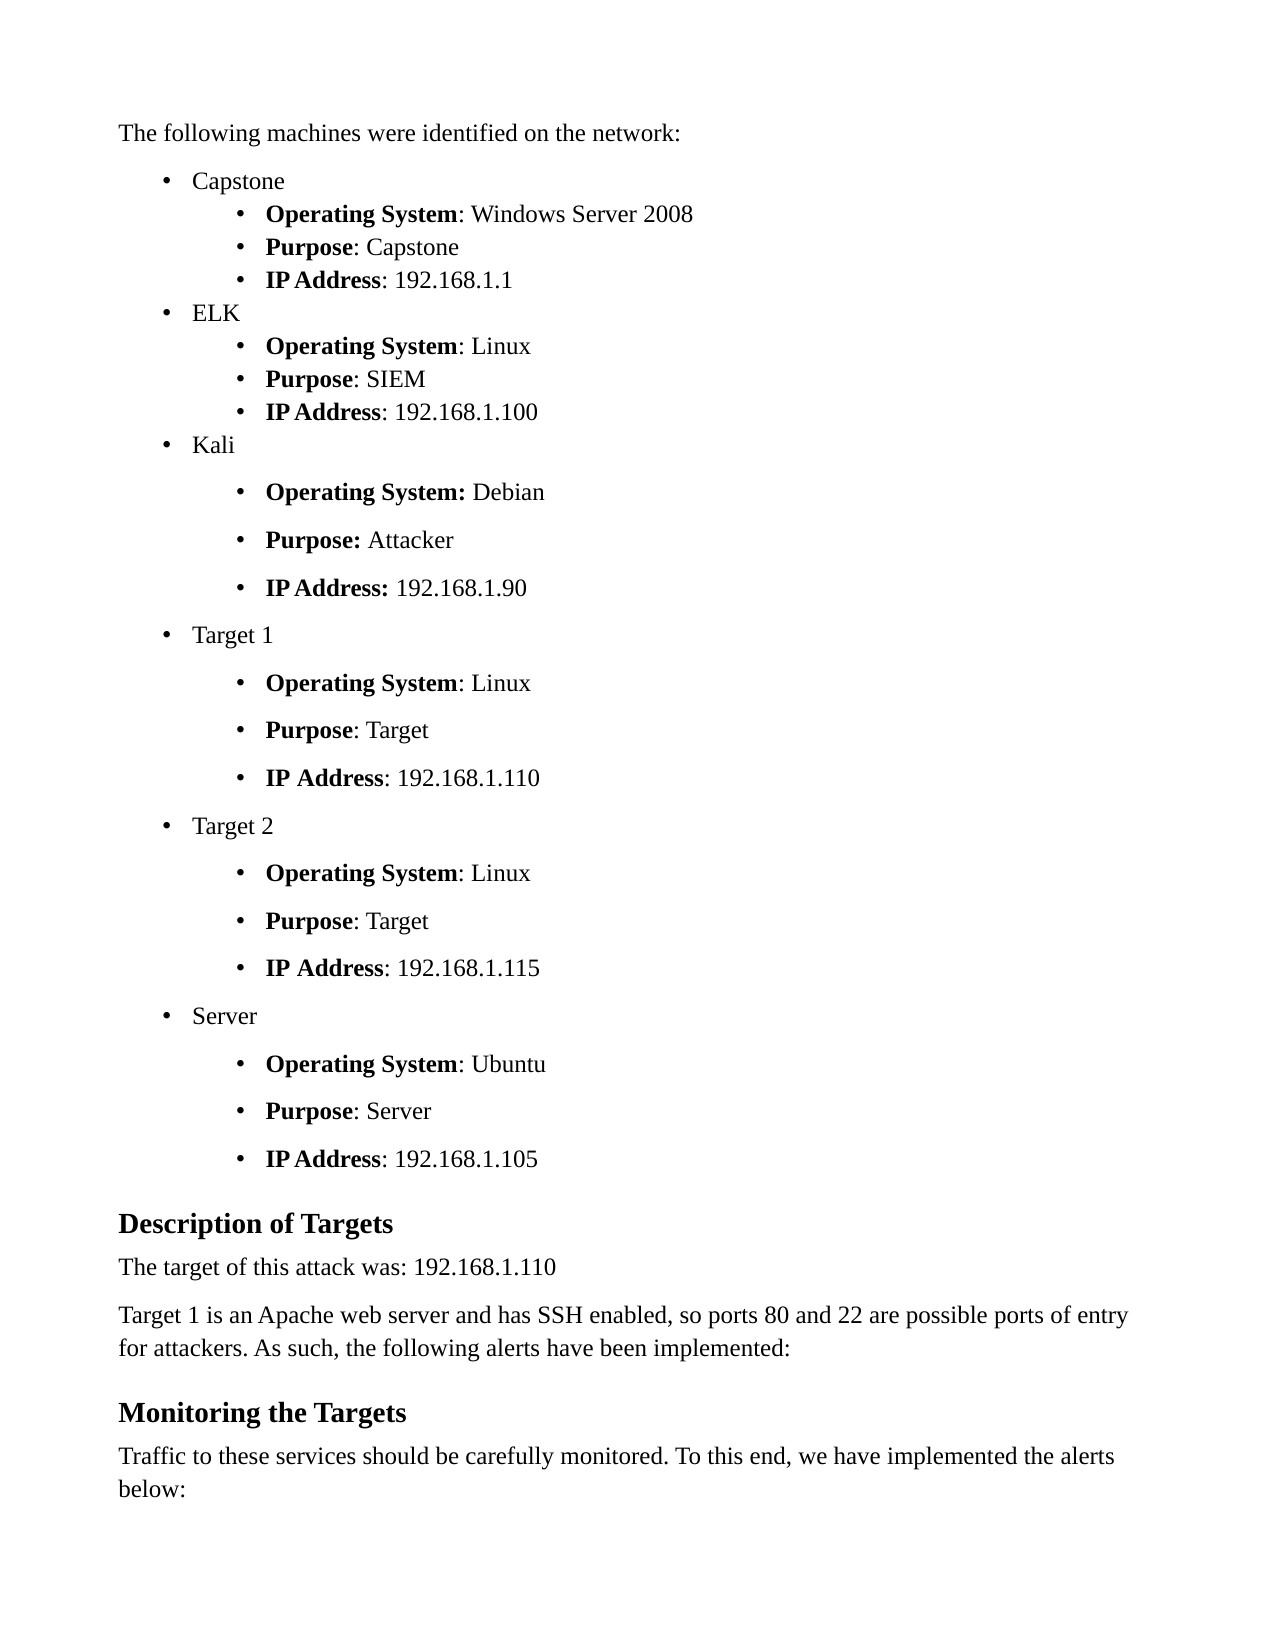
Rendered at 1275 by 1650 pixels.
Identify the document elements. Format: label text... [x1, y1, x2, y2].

list Purpose: SIEM [236, 364, 1157, 393]
list ELK [162, 298, 1157, 327]
list IP Address: 192.168.1.110 [236, 763, 1157, 792]
list Operating System: Linux [236, 668, 1157, 697]
list Server [162, 1001, 1157, 1030]
list IP Address: 192.168.1.115 [236, 953, 1157, 982]
list Operating System: Debian [236, 477, 1157, 506]
list Operating System: Ubuntu [236, 1049, 1157, 1077]
subtitle Monitoring the Targets [118, 1395, 1157, 1428]
list Purpose: Capstone [236, 232, 1157, 261]
list IP Address: 192.168.1.100 [236, 397, 1157, 426]
list Purpose: Target [236, 716, 1157, 744]
text Traffic to these services should be carefully monitored. To this end, we have implemented the alerts below: [118, 1441, 1157, 1503]
list IP Address: 192.168.1.105 [236, 1144, 1157, 1173]
list Operating System: Linux [236, 331, 1157, 359]
list Target 1 [162, 620, 1157, 649]
list Capstone [162, 166, 1157, 194]
list Operating System: Windows Server 2008 [236, 199, 1157, 227]
list IP Address: 192.168.1.1 [236, 265, 1157, 293]
text The target of this attack was: 192.168.1.110 [118, 1252, 1157, 1281]
list Target 2 [162, 811, 1157, 839]
list IP Address: 192.168.1.90 [236, 573, 1157, 601]
list Purpose: Attacker [236, 525, 1157, 554]
text The following machines were identified on the network: [118, 118, 1157, 147]
list Purpose: Target [236, 906, 1157, 935]
list Purpose: Server [236, 1096, 1157, 1125]
subtitle Description of Targets [118, 1206, 1157, 1240]
list Operating System: Linux [236, 858, 1157, 887]
list Kali [162, 430, 1157, 459]
text Target 1 is an Apache web server and has SSH enabled, so ports 80 and 22 are possible ports of entry for attackers. As such, the following alerts have been implemented: [118, 1300, 1157, 1362]
